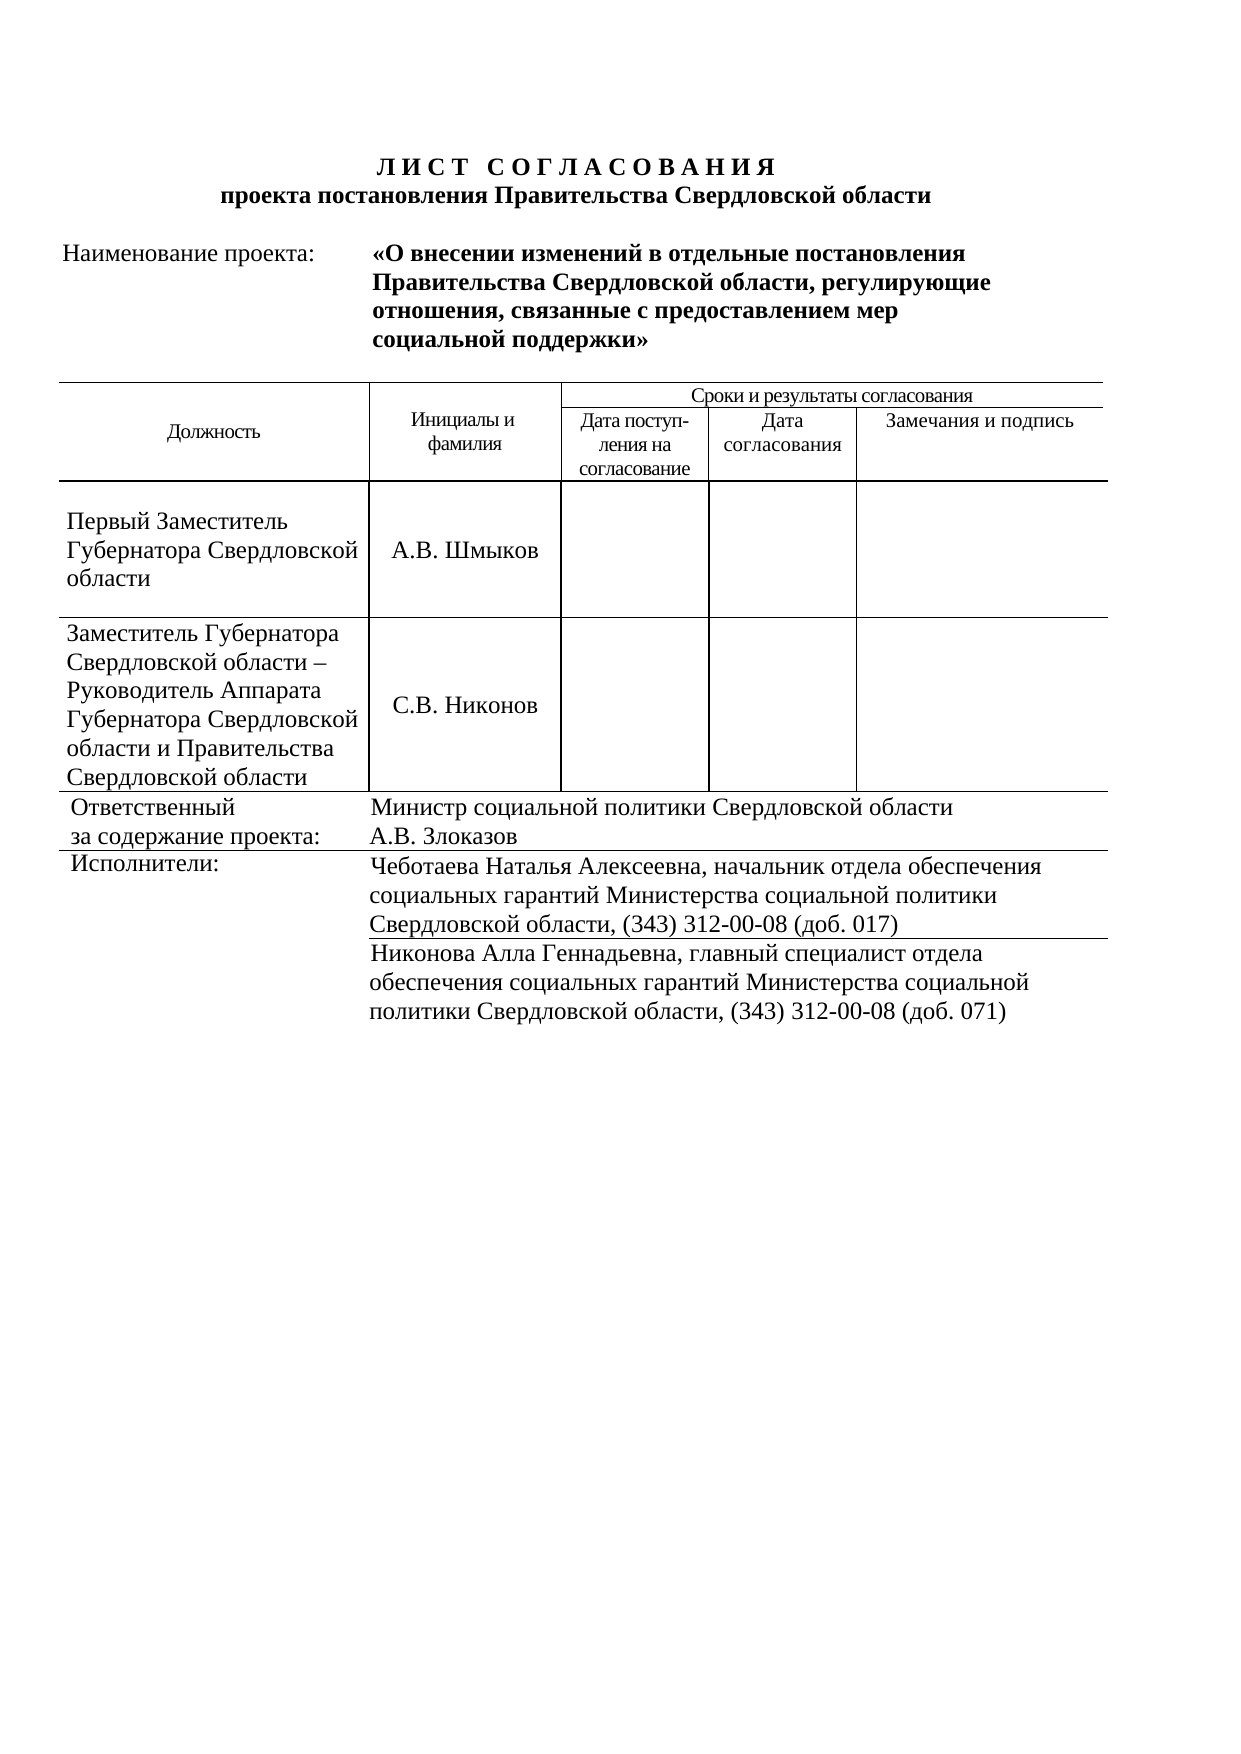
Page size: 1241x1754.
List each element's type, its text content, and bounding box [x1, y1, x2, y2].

table_cell [710, 482, 856, 617]
text проекта постановления Правительства Свердловской области [59, 180, 1092, 209]
table_cell Первый Заместитель Губернатора Свердловской области [59, 482, 368, 617]
table_cell [857, 618, 1107, 791]
table_cell Никонова Алла Геннадьевна, главный специалист отдела обеспечения социальных гарантий Министерства социальной политики Свердловской области, (343) 312-00-08 (доб. 071) [369, 939, 1107, 1048]
table_header Наименование проекта: [59, 238, 369, 382]
table_cell Должность [59, 383, 369, 480]
table_cell С.В. Никонов [370, 618, 560, 791]
table_cell Ответственный за содержание проекта: [59, 792, 369, 850]
table_cell Чеботаева Наталья Алексеевна, начальник отдела обеспечения социальных гарантий Министерства социальной политики Свердловской области, (343) 312-00-08 (доб. 017) [369, 851, 1107, 937]
table_cell Заместитель Губернатора Свердловской области – Руководитель Аппарата Губернатора Свердловской области и Правительства Свердловской области [59, 618, 368, 791]
table_cell [59, 938, 369, 1048]
table_cell Министр социальной политики Свердловской области А.В. Злоказов [369, 792, 1107, 850]
table_cell Замечания и подпись [857, 408, 1103, 480]
table_cell [1103, 407, 1107, 480]
table_header «О внесении изменений в отдельные постановления Правительства Свердловской области, регулирующие отношения, связанные с предоставлением мер социальной поддержки» [369, 238, 1103, 382]
table_cell Дата согласования [709, 408, 856, 480]
table_cell [1103, 382, 1107, 407]
table_cell [857, 482, 1107, 617]
table_cell [562, 618, 708, 791]
table_cell [710, 618, 856, 791]
table_cell Дата поступ- ления на согласование [562, 408, 708, 480]
table_cell А.В. Шмыков [370, 482, 560, 617]
table_cell Исполнители: [59, 851, 369, 937]
table_cell [562, 482, 708, 617]
table_cell Сроки и результаты согласования [562, 383, 1103, 407]
table_header [1103, 238, 1107, 382]
table_cell Инициалы и фамилия [370, 383, 561, 480]
text ЛИСТ СОГЛАСОВАНИЯ [59, 152, 1092, 180]
